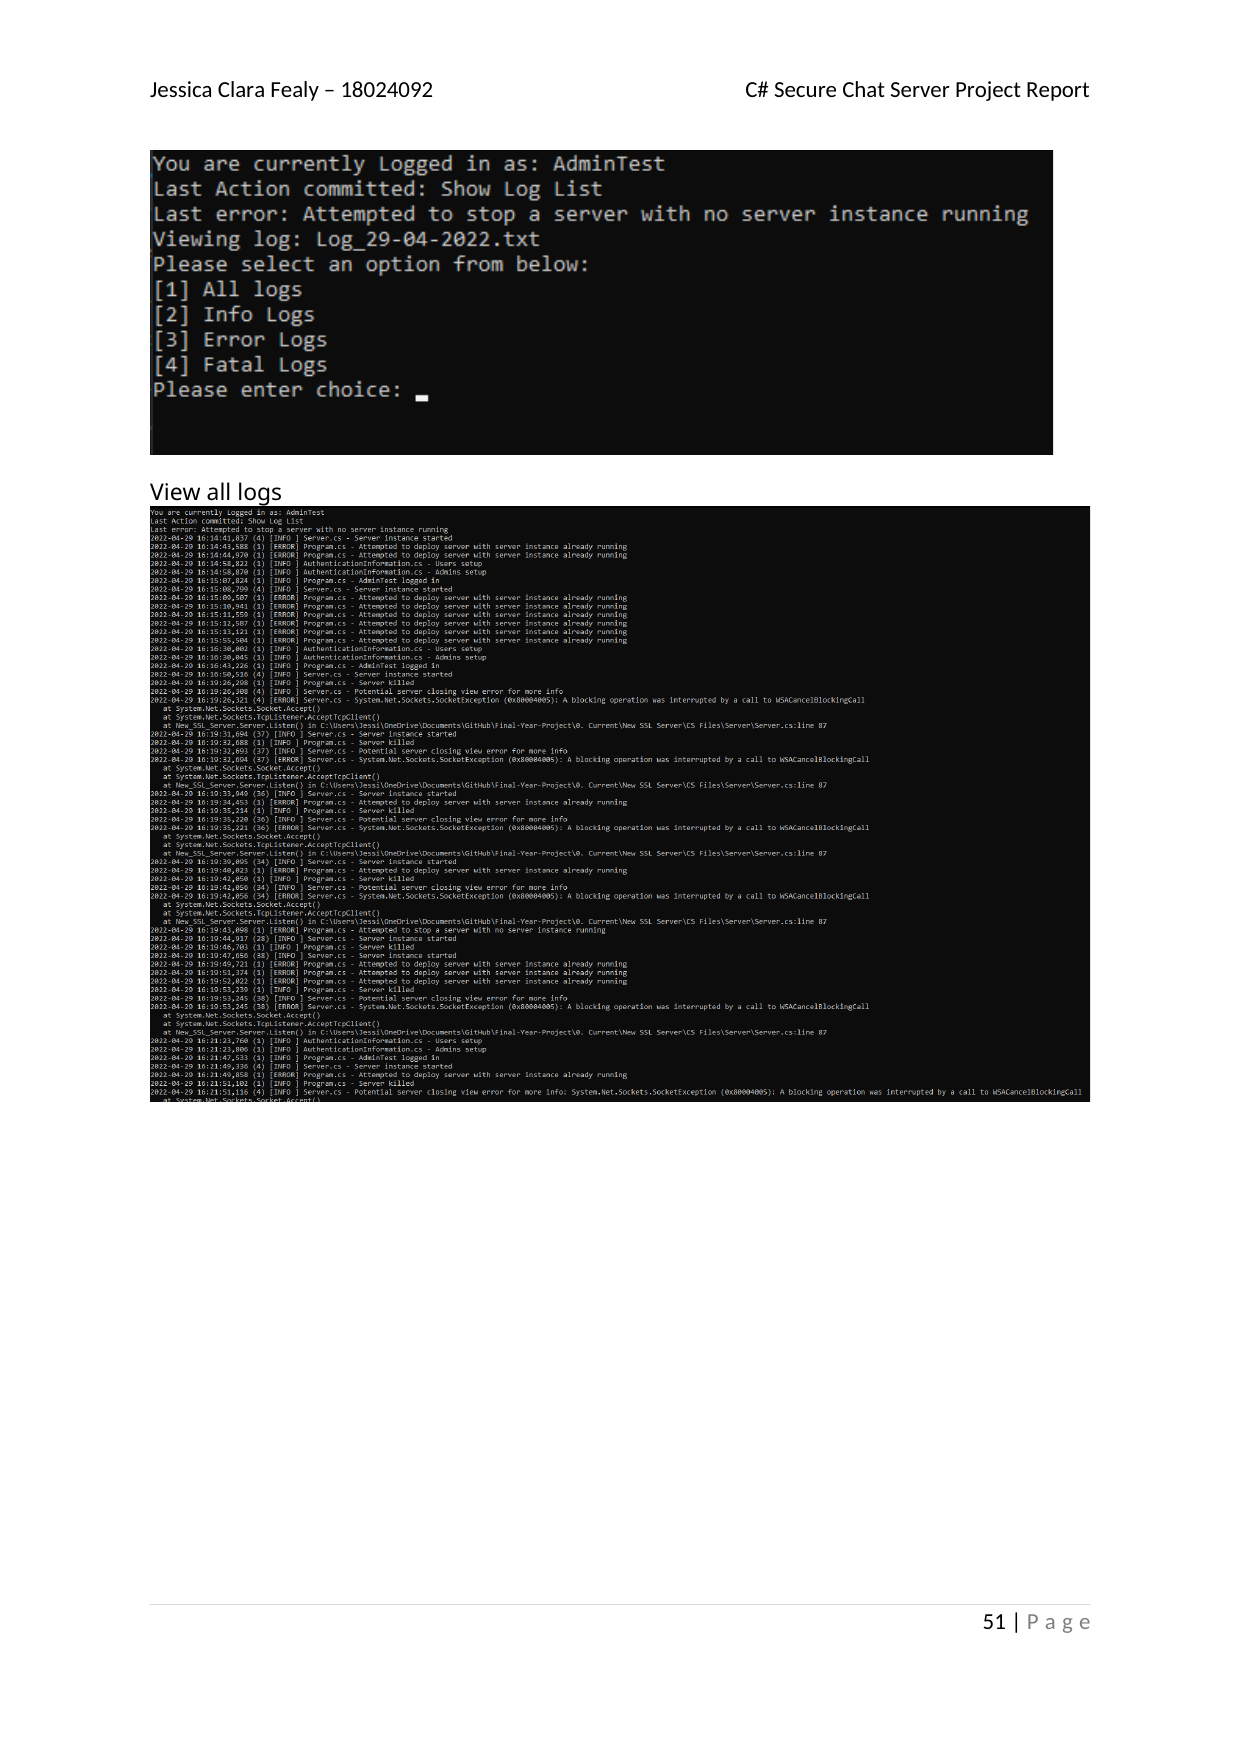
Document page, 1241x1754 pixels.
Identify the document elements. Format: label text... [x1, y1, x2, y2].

subtitle View all logs [150, 476, 1090, 506]
